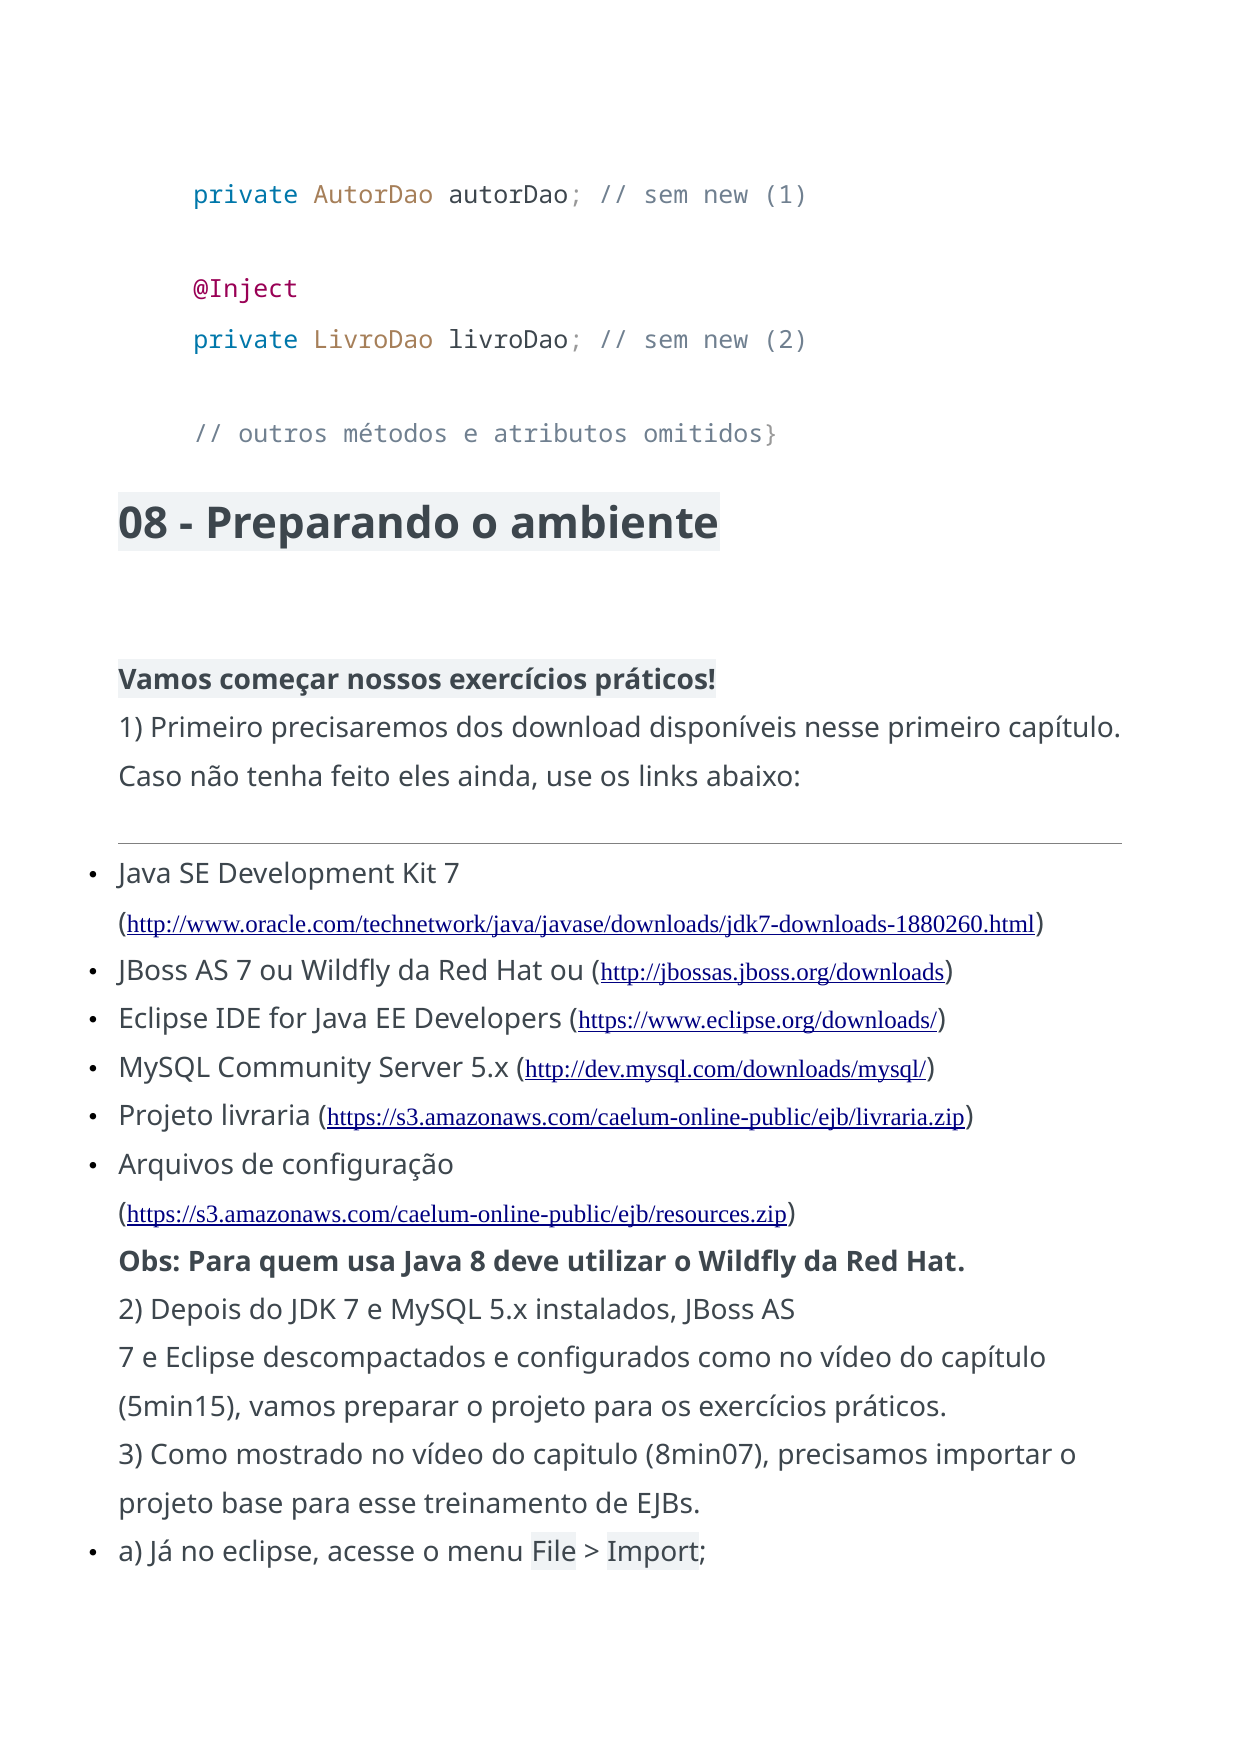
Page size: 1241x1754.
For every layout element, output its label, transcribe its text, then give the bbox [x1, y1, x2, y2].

text private LivroDao livroDao; // sem new (2) [118, 322, 1122, 356]
list Eclipse IDE for Java EE Developers (https://www.eclipse.org/downloads/) [118, 989, 1122, 1037]
subtitle 08 - Preparando o ambiente [118, 492, 1122, 551]
subtitle Obs: Para quem usa Java 8 deve utilizar o Wildfly da Red Hat. [118, 1231, 1122, 1279]
list Java SE Development Kit 7 (http://www.oracle.com/technetwork/java/javase/downloads/jdk7-downloads-1880260.html) [118, 844, 1122, 940]
text 3) Como mostrado no vídeo do capitulo (8min07), precisamos importar o projeto base para esse treinamento de EJBs. [118, 1424, 1122, 1521]
list Arquivos de configuração (https://s3.amazonaws.com/caelum-online-public/ejb/resources.zip) [118, 1134, 1122, 1231]
text 1) Primeiro precisaremos dos download disponíveis nesse primeiro capítulo. Caso não tenha feito eles ainda, use os links abaixo: [118, 698, 1122, 794]
text // outros métodos e atributos omitidos} [118, 415, 1122, 450]
text 2) Depois do JDK 7 e MySQL 5.x instalados, JBoss AS 7 e Eclipse descompactados e configurados como no vídeo do capítulo (5min15), vamos preparar o projeto para os exercícios práticos. [118, 1279, 1122, 1424]
list MySQL Community Server 5.x (http://dev.mysql.com/downloads/mysql/) [118, 1037, 1122, 1086]
text private AutorDao autorDao; // sem new (1) [118, 176, 1122, 211]
list Projeto livraria (https://s3.amazonaws.com/caelum-online-public/ejb/livraria.zip) [118, 1086, 1122, 1134]
text @Inject [118, 270, 1122, 304]
subtitle Vamos começar nossos exercícios práticos! [118, 659, 1122, 698]
list JBoss AS 7 ou Wildfly da Red Hat ou (http://jbossas.jboss.org/downloads) [118, 940, 1122, 989]
list a) Já no eclipse, acesse o menu File > Import; [118, 1521, 1122, 1570]
